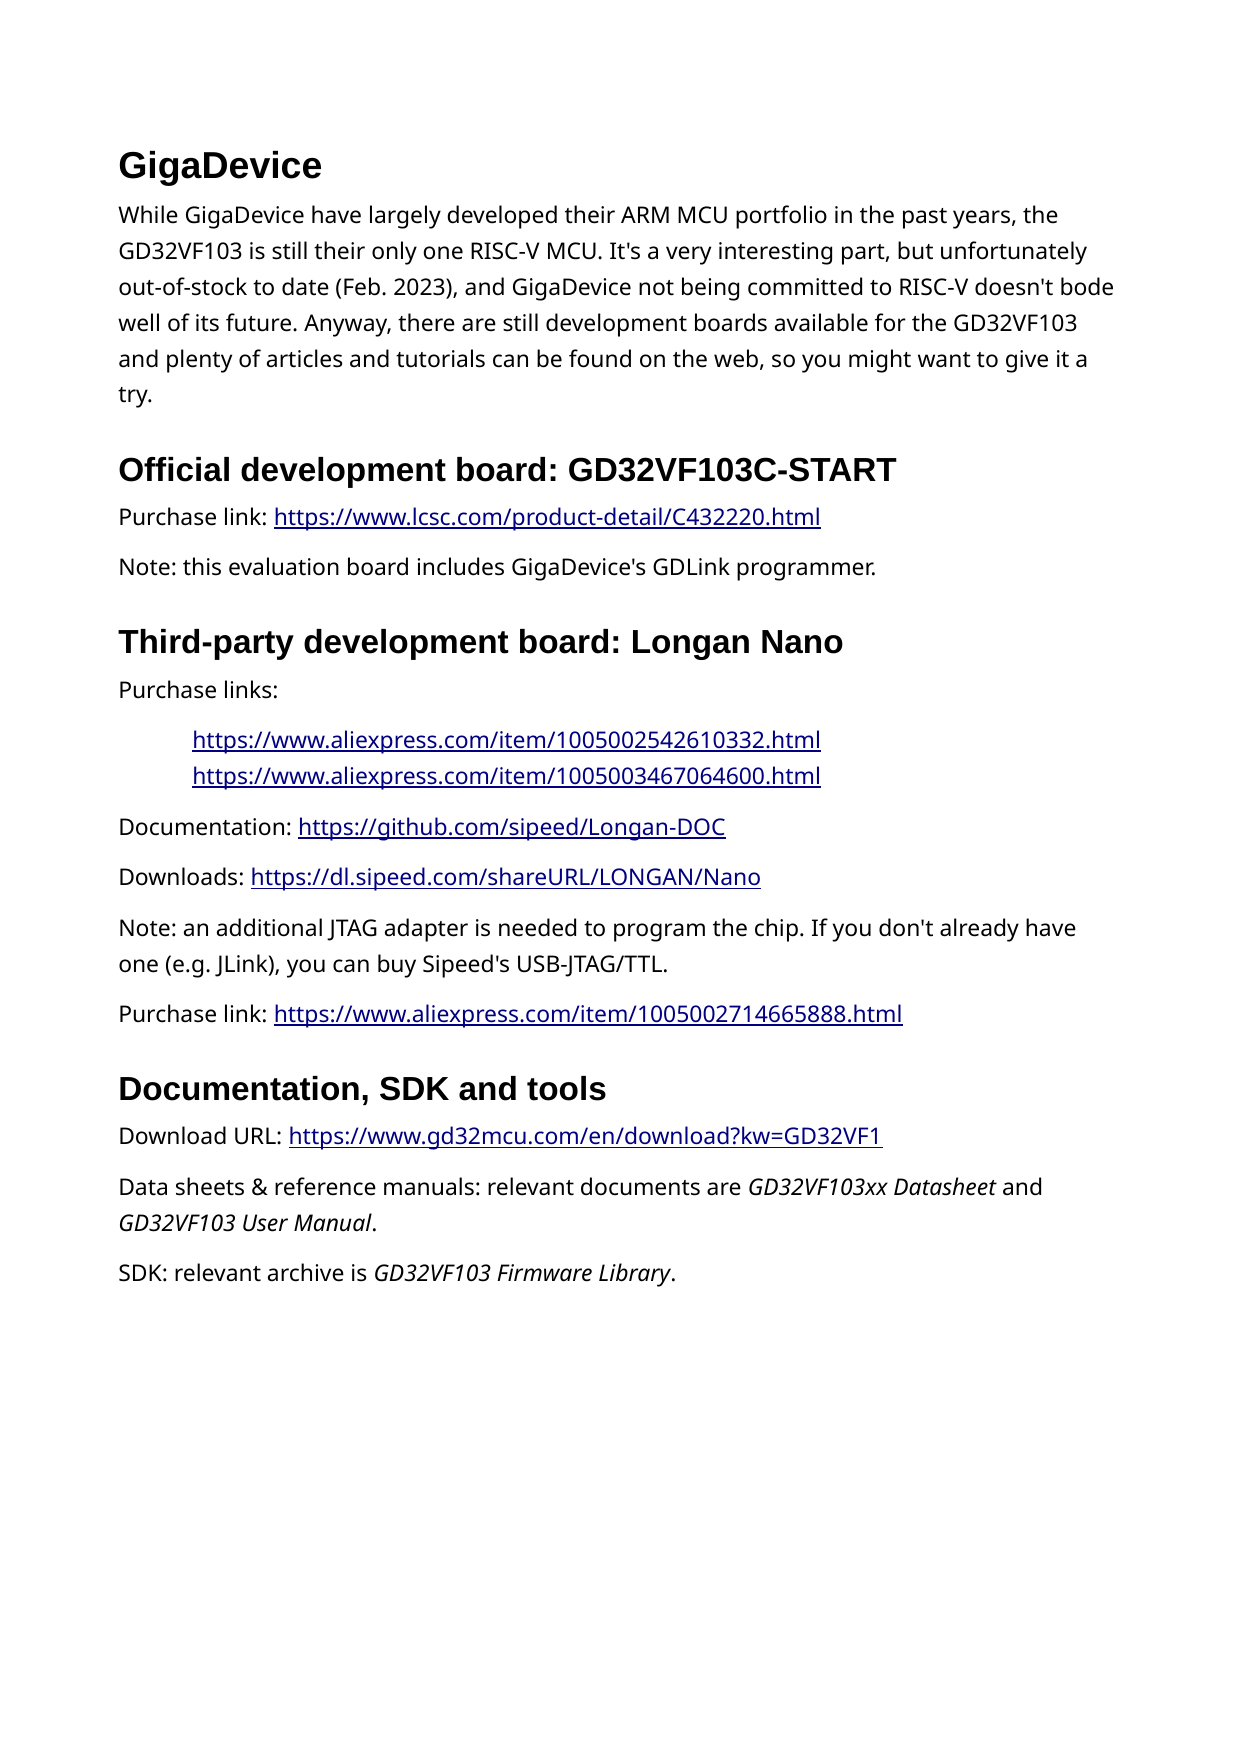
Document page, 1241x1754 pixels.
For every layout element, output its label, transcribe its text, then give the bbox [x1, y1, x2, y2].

subtitle Official development board: GD32VF103C-START [118, 450, 1122, 488]
text https://www.aliexpress.com/item/1005002542610332.html [192, 724, 1122, 755]
text Purchase links: [118, 673, 1122, 705]
text Data sheets & reference manuals: relevant documents are GD32VF103xx Datasheet and GD32VF103 User Manual. [118, 1171, 1122, 1238]
text Downloads: https://dl.sipeed.com/shareURL/LONGAN/Nano [118, 861, 1122, 892]
text While GigaDevice have largely developed their ARM MCU portfolio in the past years, the GD32VF103 is still their only one RISC-V MCU. It's a very interesting part, but unfortunately out-of-stock to date (Feb. 2023), and GigaDevice not being committed to RISC-V doesn't bode well of its future. Anyway, there are still development boards available for the GD32VF103 and plenty of articles and tutorials can be found on the web, so you might want to give it a try. [118, 199, 1122, 410]
subtitle GigaDevice [118, 143, 1122, 186]
text Note: an additional JTAG adapter is needed to program the chip. If you don't already have one (e.g. JLink), you can buy Sipeed's USB-JTAG/TTL. [118, 912, 1122, 979]
text Note: this evaluation board includes GigaDevice's GDLink programmer. [118, 551, 1122, 582]
text Purchase link: https://www.lcsc.com/product-detail/C432220.html [118, 501, 1122, 532]
text Download URL: https://www.gd32mcu.com/en/download?kw=GD32VF1 [118, 1120, 1122, 1152]
text SDK: relevant archive is GD32VF103 Firmware Library. [118, 1257, 1122, 1288]
subtitle Third-party development board: Longan Nano [118, 623, 1122, 661]
text https://www.aliexpress.com/item/1005003467064600.html [192, 760, 1122, 791]
text Purchase link: https://www.aliexpress.com/item/1005002714665888.html [118, 998, 1122, 1029]
subtitle Documentation, SDK and tools [118, 1069, 1122, 1108]
text Documentation: https://github.com/sipeed/Longan-DOC [118, 811, 1122, 842]
